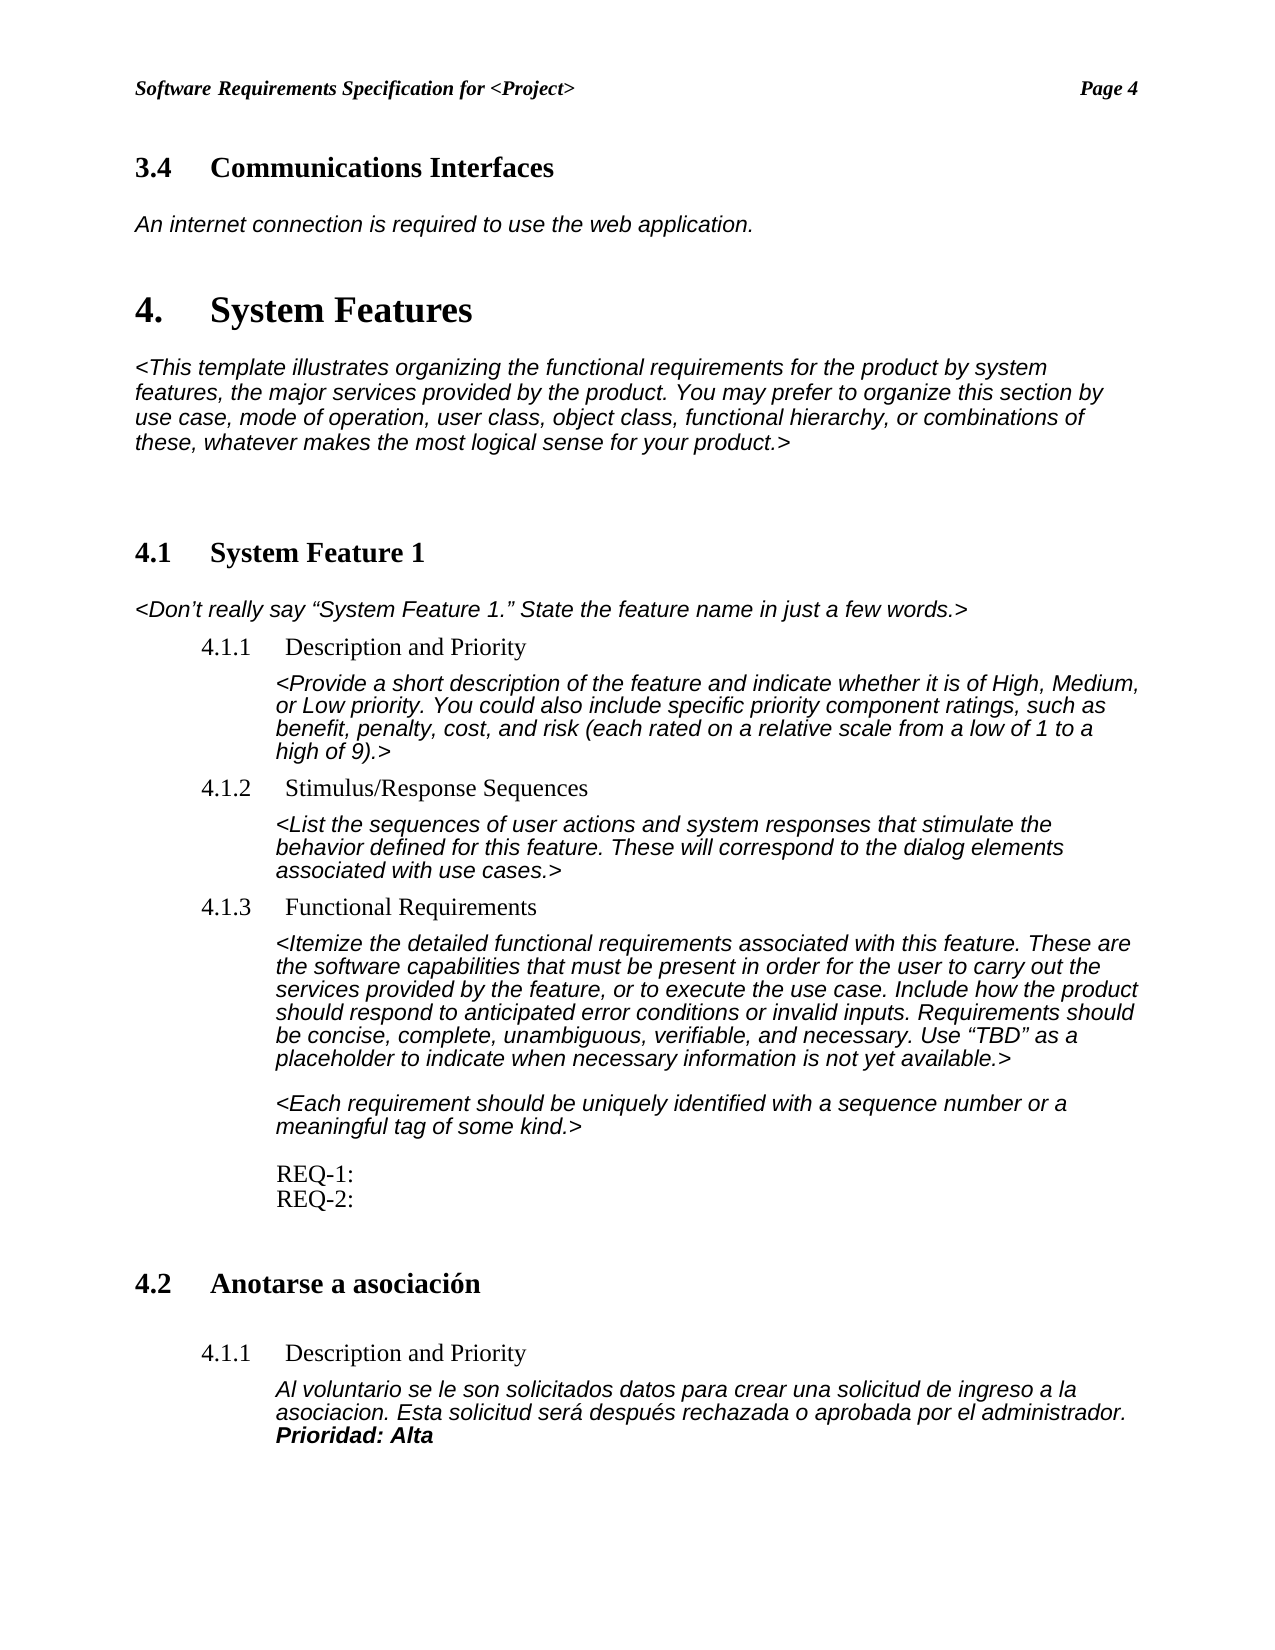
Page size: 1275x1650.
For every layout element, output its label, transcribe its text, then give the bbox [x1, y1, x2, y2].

text <Each requirement should be uniquely identified with a sequence number or a meaningful tag of some kind.> [276, 1093, 1140, 1139]
subtitle Communications Interfaces [135, 150, 1140, 183]
subtitle System Feature 1 [135, 535, 1140, 568]
text An internet connection is required to use the web application. [135, 213, 1140, 238]
text REQ-2: [276, 1187, 1140, 1212]
text 4.1.2 Stimulus/Response Sequences [201, 777, 1140, 802]
text 4.1.1 Description and Priority [201, 1342, 1140, 1367]
text <This template illustrates organizing the functional requirements for the product by system features, the major services provided by the product. You may prefer to organize this section by use case, mode of operation, user class, object class, functional hierarchy, or combinations of these, whatever makes the most logical sense for your product.> [135, 356, 1140, 456]
text <List the sequences of user actions and system responses that stimulate the behavior defined for this feature. These will correspond to the dialog elements associated with use cases.> [276, 814, 1140, 883]
text Al voluntario se le son solicitados datos para crear una solicitud de ingreso a la asociacion. Esta solicitud será después rechazada o aprobada por el administrador. [276, 1379, 1140, 1425]
text 4.1.1 Description and Priority [201, 635, 1140, 660]
text <Itemize the detailed functional requirements associated with this feature. These are the software capabilities that must be present in order for the user to carry out the services provided by the feature, or to execute the use case. Include how the product should respond to anticipated error conditions or invalid inputs. Requirements should be concise, complete, unambiguous, verifiable, and necessary. Use “TBD” as a placeholder to indicate when necessary information is not yet available.> [276, 933, 1140, 1071]
text 4.1.3 Functional Requirements [201, 896, 1140, 921]
subtitle Anotarse a asociación [135, 1266, 1140, 1300]
subtitle System Features [135, 288, 1140, 331]
text <Provide a short description of the feature and indicate whether it is of High, Medium, or Low priority. You could also include specific priority component ratings, such as benefit, penalty, cost, and risk (each rated on a relative scale from a low of 1 to a high of 9).> [276, 673, 1140, 764]
text Prioridad: Alta [276, 1425, 1140, 1448]
text <Don’t really say “System Feature 1.” State the feature name in just a few words.> [135, 598, 1140, 623]
text REQ-1: [276, 1162, 1140, 1187]
